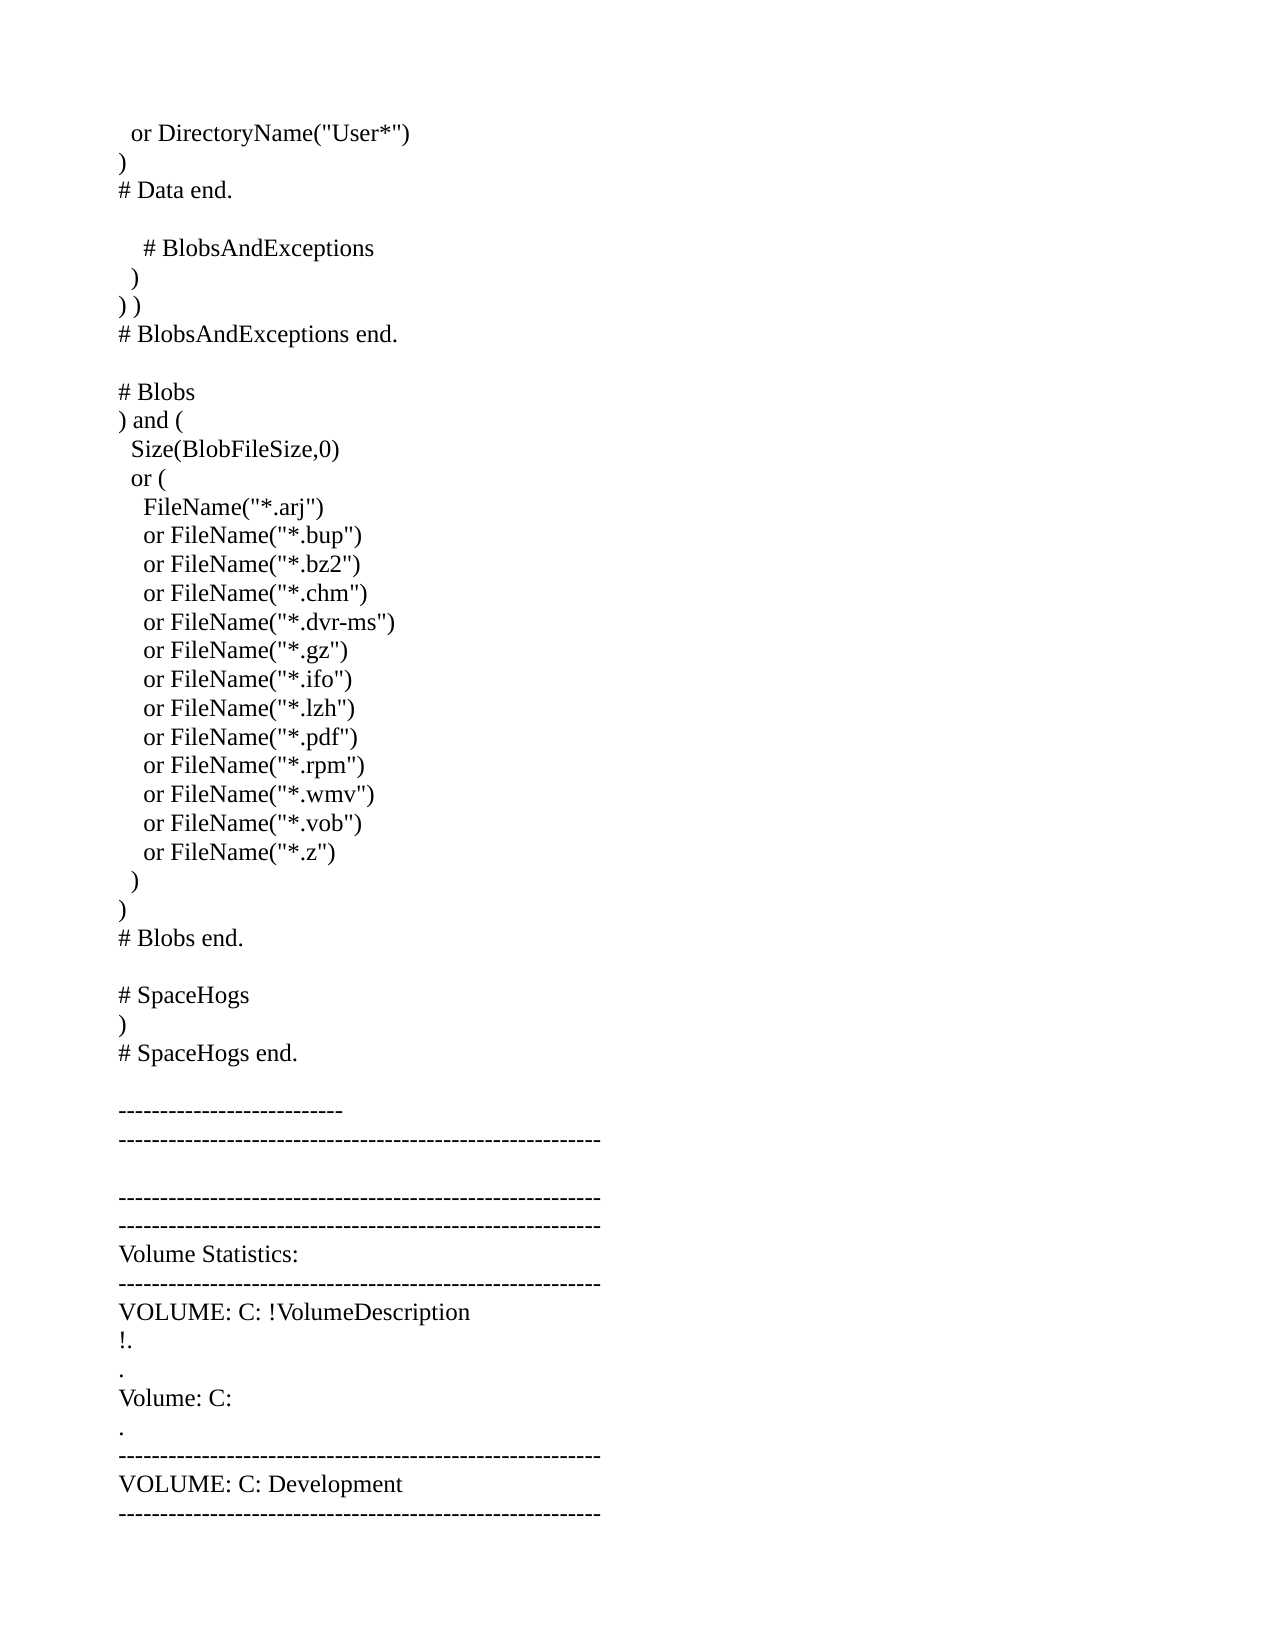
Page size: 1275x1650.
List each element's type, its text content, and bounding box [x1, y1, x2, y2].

text VOLUME: C: Development [118, 1469, 1157, 1498]
text ) [118, 1009, 1157, 1038]
text or FileName("*.dvr-ms") [118, 607, 1157, 636]
text or FileName("*.ifo") [118, 664, 1157, 693]
text Size(BlobFileSize,0) [118, 434, 1157, 463]
text !. [118, 1326, 1157, 1354]
text or FileName("*.z") [118, 837, 1157, 866]
text ) [118, 894, 1157, 923]
text or FileName("*.bz2") [118, 549, 1157, 578]
text ---------------------------------------------------------- [118, 1182, 1157, 1211]
text ---------------------------------------------------------- [118, 1124, 1157, 1153]
text or FileName("*.lzh") [118, 693, 1157, 722]
text ) [118, 262, 1157, 291]
text ) and ( [118, 406, 1157, 434]
text or FileName("*.bup") [118, 521, 1157, 549]
text ---------------------------------------------------------- [118, 1268, 1157, 1297]
text or FileName("*.chm") [118, 578, 1157, 607]
text or FileName("*.wmv") [118, 779, 1157, 808]
text Volume: C: [118, 1383, 1157, 1412]
text Volume Statistics: [118, 1239, 1157, 1268]
text # Blobs end. [118, 923, 1157, 952]
text . [118, 1412, 1157, 1441]
text VOLUME: C: !VolumeDescription [118, 1297, 1157, 1326]
text FileName("*.arj") [118, 492, 1157, 521]
text ---------------------------------------------------------- [118, 1211, 1157, 1239]
text or FileName("*.rpm") [118, 751, 1157, 779]
text ---------------------------------------------------------- [118, 1441, 1157, 1469]
text # Blobs [118, 377, 1157, 406]
text # BlobsAndExceptions [118, 233, 1157, 262]
text or ( [118, 463, 1157, 492]
text --------------------------- [118, 1096, 1157, 1124]
text or FileName("*.vob") [118, 808, 1157, 837]
text or FileName("*.pdf") [118, 722, 1157, 751]
text ) [118, 866, 1157, 894]
text # SpaceHogs end. [118, 1038, 1157, 1067]
text or DirectoryName("User*") [118, 118, 1157, 147]
text ---------------------------------------------------------- [118, 1498, 1157, 1527]
text # Data end. [118, 176, 1157, 204]
text # SpaceHogs [118, 981, 1157, 1009]
text ) ) [118, 291, 1157, 319]
text . [118, 1354, 1157, 1383]
text or FileName("*.gz") [118, 636, 1157, 664]
text ) [118, 147, 1157, 176]
text # BlobsAndExceptions end. [118, 319, 1157, 348]
